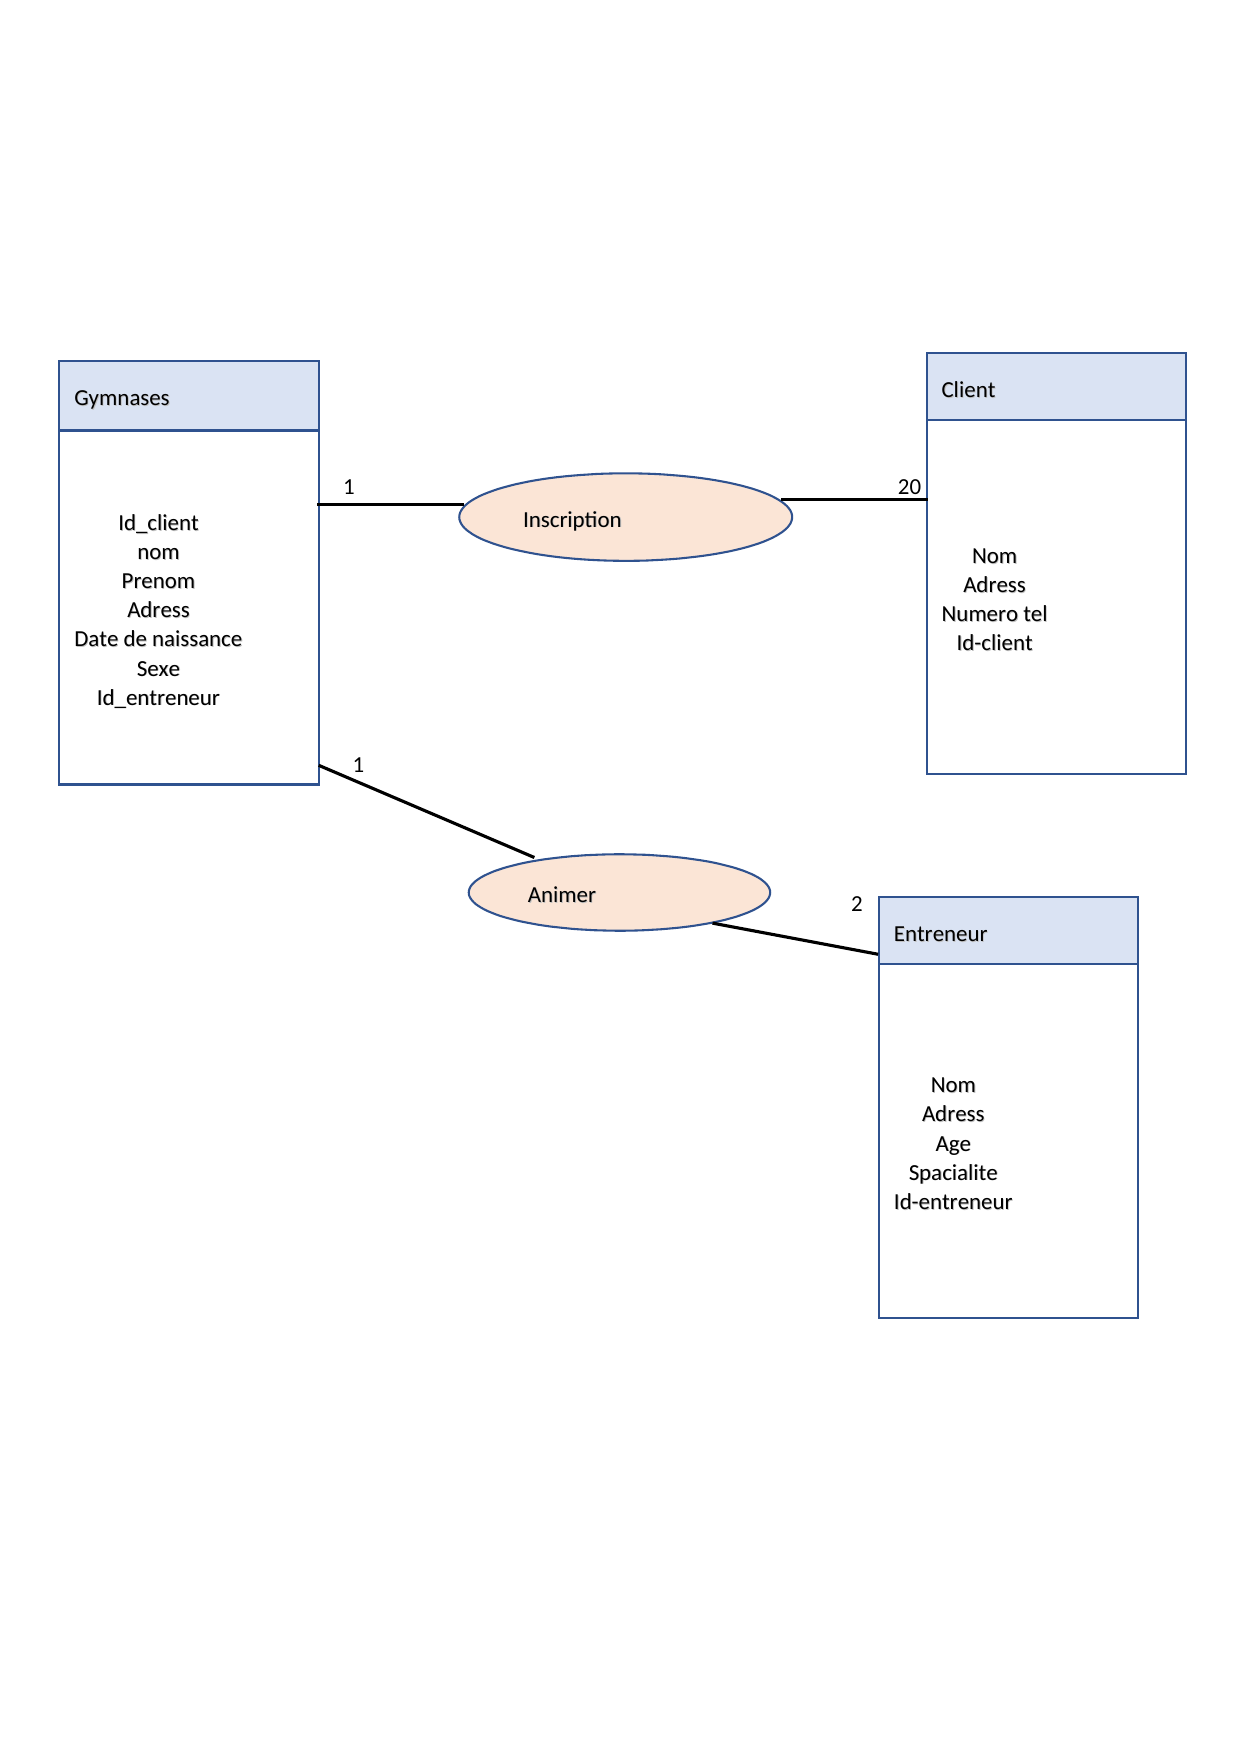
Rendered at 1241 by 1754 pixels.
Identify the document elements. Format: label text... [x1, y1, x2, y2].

text 2 [742, 889, 1093, 917]
text [148, 889, 497, 917]
text 1 [320, 750, 1093, 778]
text 20 [656, 472, 926, 499]
text 1 [320, 472, 595, 500]
